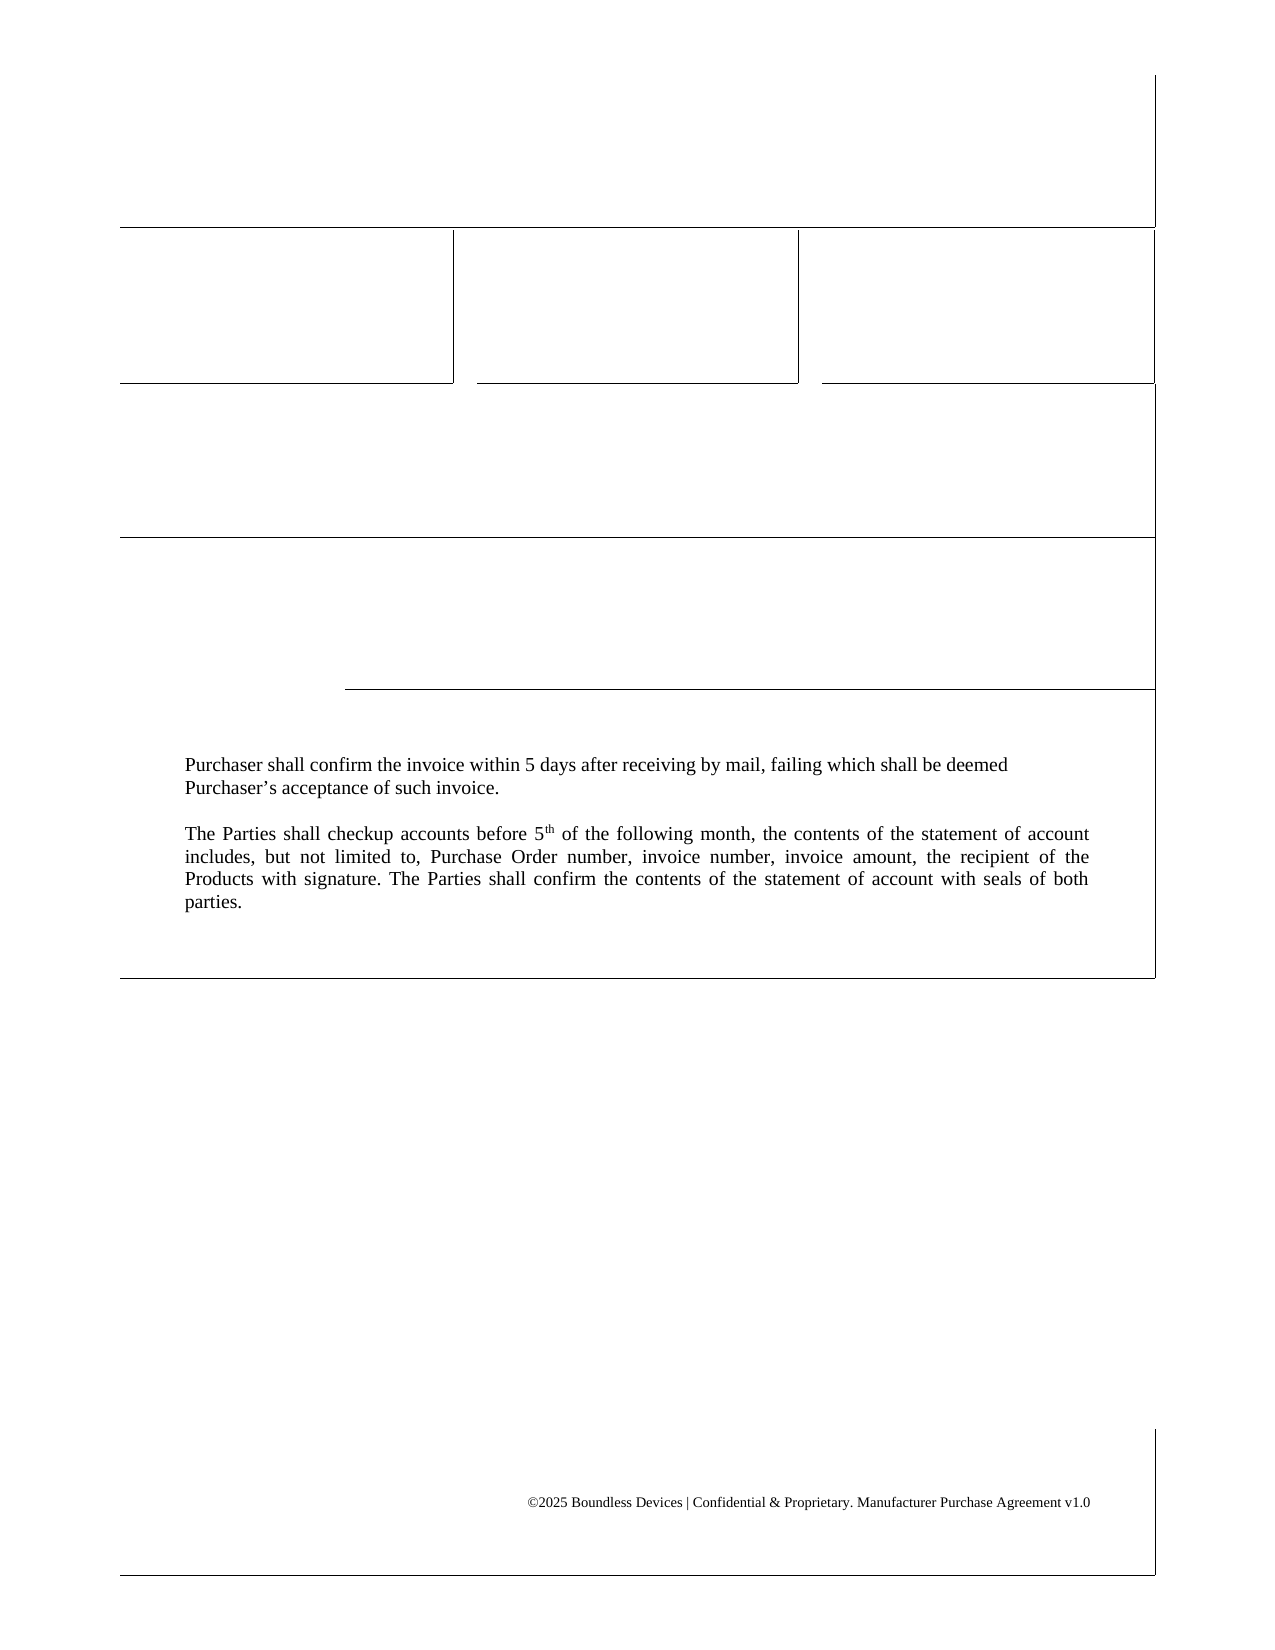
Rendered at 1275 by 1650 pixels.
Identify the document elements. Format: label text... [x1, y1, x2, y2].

text The Parties shall checkup accounts before 5th of the following month, the contents of the statement of account includes, but not limited to, Purchase Order number, invoice number, invoice amount, the recipient of the Products with signature. The Parties shall confirm the contents of the statement of account with seals of both parties. [120, 822, 1155, 978]
text Purchaser shall confirm the invoice within 5 days after receiving by mail, failing which shall be deemed Purchaser’s acceptance of such invoice. [120, 689, 1155, 799]
